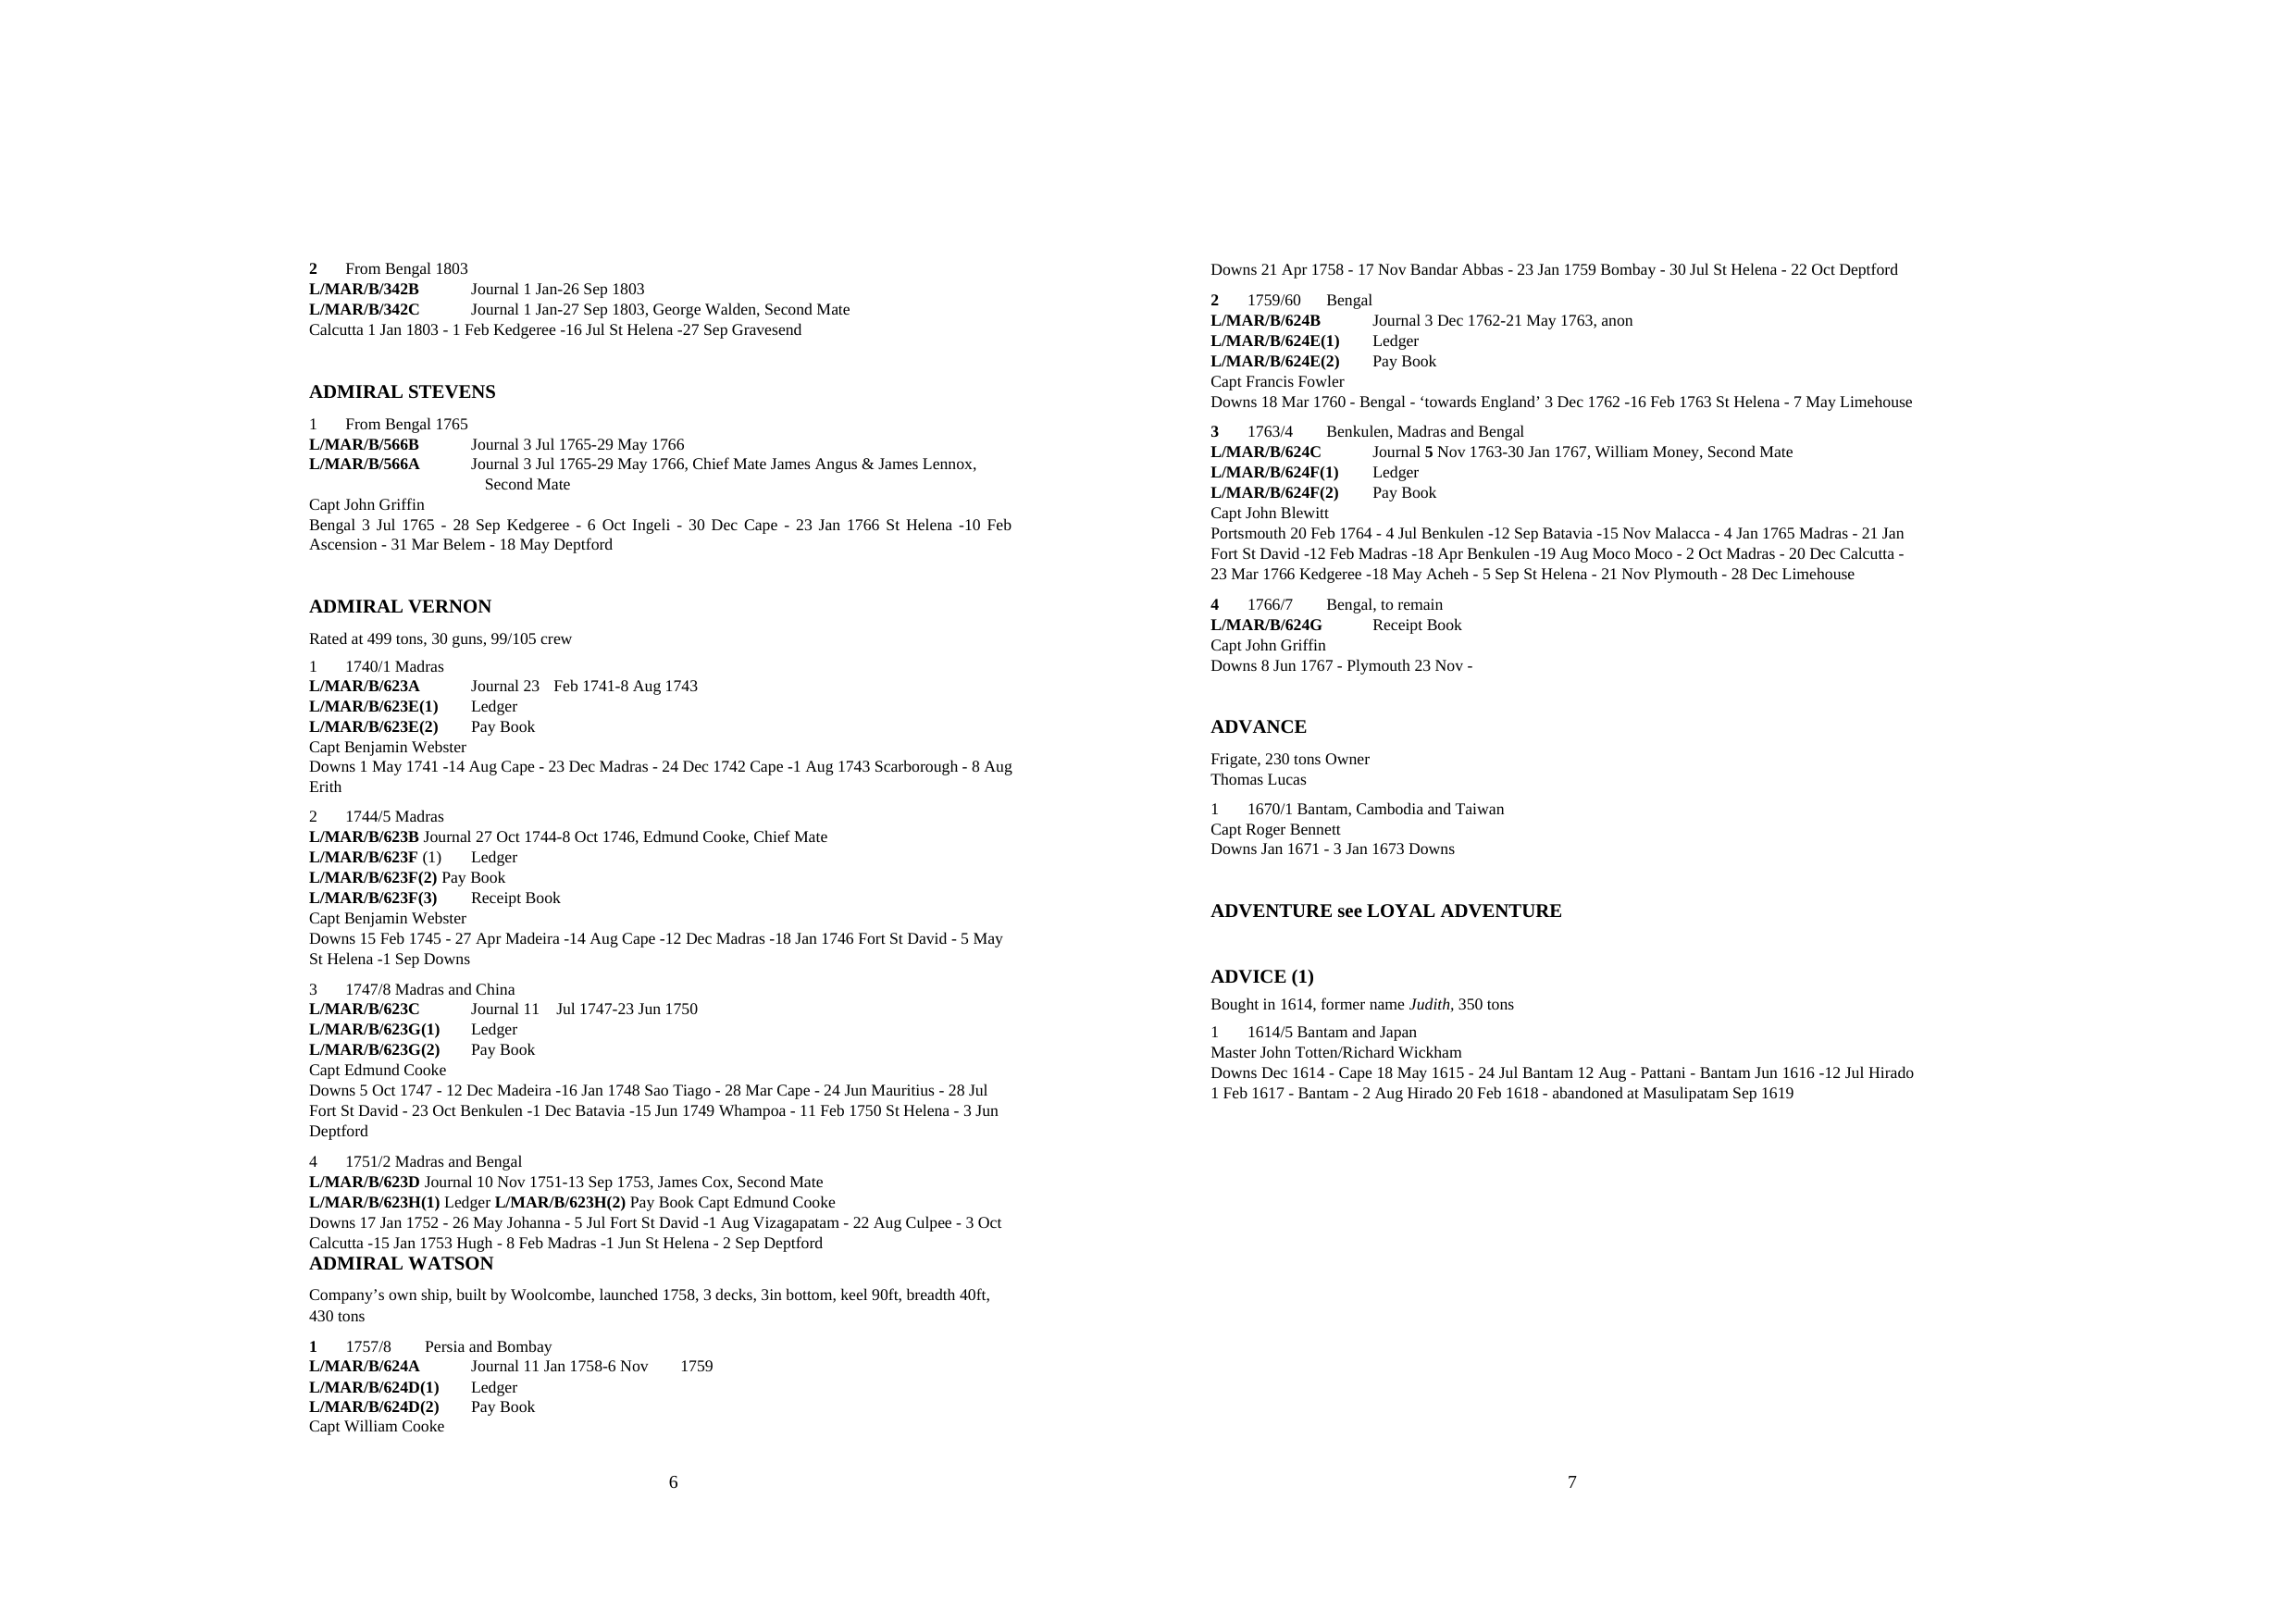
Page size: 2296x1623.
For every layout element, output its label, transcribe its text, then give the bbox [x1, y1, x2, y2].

text Downs 5 Oct 1747 - 12 Dec Madeira -16 Jan 1748 Sao Tiago - 28 Mar Cape - 24 Jun Mauritius - 28 Jul Fort St David - 23 Oct Benkulen -1 Dec Batavia -15 Jun 1749 Whampoa - 11 Feb 1750 St Helena - 3 Jun Deptford [309, 1080, 1014, 1141]
text L/MAR/B/566B Journal 3 Jul 1765-29 May 1766 [309, 433, 1014, 453]
text Downs Jan 1671 - 3 Jan 1673 Downs [1210, 839, 1916, 859]
text L/MAR/B/624F(2) Pay Book [1210, 482, 1916, 502]
text Capt Roger Bennett [1210, 819, 1916, 839]
text L/MAR/B/624A Journal 11 Jan 1758-6 Nov 1759 [309, 1356, 1014, 1376]
list 1747/8 Madras and China [309, 978, 1014, 998]
text Frigate, 230 tons Owner Thomas Lucas [1210, 749, 1384, 789]
text L/MAR/B/624D(1) Ledger [309, 1376, 1014, 1396]
text Capt Francis Fowler [1210, 371, 1916, 391]
text L/MAR/B/623C Journal 11 Jul 1747-23 Jun 1750 [309, 998, 1014, 1019]
text Rated at 499 tons, 30 guns, 99/105 crew [309, 629, 1014, 648]
text Capt John Griffin [309, 494, 1014, 514]
subtitle ADMIRAL VERNON [309, 596, 1014, 617]
list From Bengal 1803 [309, 258, 1014, 279]
text Downs 1 May 1741 -14 Aug Cape - 23 Dec Madras - 24 Dec 1742 Cape -1 Aug 1743 Scarborough - 8 Aug Erith [309, 756, 1014, 797]
text Second Mate [484, 474, 1014, 494]
text Downs 17 Jan 1752 - 26 May Johanna - 5 Jul Fort St David -1 Aug Vizagapatam - 22 Aug Culpee - 3 Oct Calcutta -15 Jan 1753 Hugh - 8 Feb Madras -1 Jun St Helena - 2 Sep Deptford [309, 1211, 1014, 1252]
subtitle ADVANCE [1210, 716, 1916, 737]
text Capt John Griffin [1210, 635, 1916, 654]
list 1614/5 Bantam and Japan [1210, 1022, 1916, 1042]
text L/MAR/B/624G Receipt Book [1210, 613, 1916, 635]
list 1759/60 Bengal [1210, 290, 1916, 310]
text L/MAR/B/623F(2) Pay Book [309, 867, 1014, 887]
list 1740/1 Madras [309, 655, 1014, 675]
text L/MAR/B/342B Journal 1 Jan-26 Sep 1803 [309, 279, 1014, 299]
text L/MAR/B/624C Journal 5 Nov 1763-30 Jan 1767, William Money, Second Mate [1210, 441, 1916, 462]
text Capt Benjamin Webster [309, 737, 1014, 756]
text L/MAR/B/624E(1) Ledger [1210, 330, 1916, 351]
text L/MAR/B/623E(2) Pay Book [309, 716, 1014, 737]
text Downs 15 Feb 1745 - 27 Apr Madeira -14 Aug Cape -12 Dec Madras -18 Jan 1746 Fort St David - 5 May St Helena -1 Sep Downs [309, 928, 1014, 969]
text Portsmouth 20 Feb 1764 - 4 Jul Benkulen -12 Sep Batavia -15 Nov Malacca - 4 Jan 1765 Madras - 21 Jan Fort St David -12 Feb Madras -18 Apr Benkulen -19 Aug Moco Moco - 2 Oct Madras - 20 Dec Calcutta - 23 Mar 1766 Kedgeree -18 May Acheh - 5 Sep St Helena - 21 Nov Plymouth - 28 Dec Limehouse [1210, 523, 1916, 584]
text L/MAR/B/566A Journal 3 Jul 1765-29 May 1766, Chief Mate James Angus & James Lennox, [309, 453, 1014, 474]
text Company’s own ship, built by Woolcombe, launched 1758, 3 decks, 3in bottom, keel 90ft, breadth 40ft, 430 tons [309, 1284, 1014, 1326]
list 1757/8 Persia and Bombay [309, 1335, 1014, 1356]
subtitle ADVENTURE see LOYAL ADVENTURE ADVICE (1) [1210, 865, 1599, 996]
text Bengal 3 Jul 1765 - 28 Sep Kedgeree - 6 Oct Ingeli - 30 Dec Cape - 23 Jan 1766 St Helena -10 Feb Ascension - 31 Mar Belem - 18 May Deptford [309, 514, 1014, 554]
text Downs Dec 1614 - Cape 18 May 1615 - 24 Jul Bantam 12 Aug - Pattani - Bantam Jun 1616 -12 Jul Hirado 1 Feb 1617 - Bantam - 2 Aug Hirado 20 Feb 1618 - abandoned at Masulipatam Sep 1619 [1210, 1062, 1916, 1103]
list 1751/2 Madras and Bengal [309, 1151, 1014, 1171]
list 1670/1 Bantam, Cambodia and Taiwan [1210, 799, 1916, 819]
list 1766/7 Bengal, to remain [1210, 594, 1916, 613]
text Downs 18 Mar 1760 - Bengal - ‘towards England’ 3 Dec 1762 -16 Feb 1763 St Helena - 7 May Limehouse [1210, 391, 1916, 412]
text L/MAR/B/623G(2) Pay Book [309, 1039, 1014, 1059]
text Master John Totten/Richard Wickham [1210, 1042, 1916, 1062]
text L/MAR/B/342C Journal 1 Jan-27 Sep 1803, George Walden, Second Mate [309, 299, 1014, 319]
text L/MAR/B/623D Journal 10 Nov 1751-13 Sep 1753, James Cox, Second Mate L/MAR/B/623H(1) Ledger L/MAR/B/623H(2) Pay Book Capt Edmund Cooke [309, 1171, 904, 1211]
text L/MAR/B/624D(2) Pay Book [309, 1396, 1014, 1417]
text L/MAR/B/624B Journal 3 Dec 1762-21 May 1763, anon [1210, 310, 1916, 330]
list 1763/4 Benkulen, Madras and Bengal [1210, 421, 1916, 441]
text Calcutta 1 Jan 1803 - 1 Feb Kedgeree -16 Jul St Helena -27 Sep Gravesend [309, 319, 1014, 340]
text Capt Edmund Cooke [309, 1059, 1014, 1080]
text Capt John Blewitt [1210, 502, 1916, 523]
subtitle ADMIRAL STEVENS [309, 381, 1014, 403]
text L/MAR/B/623F(3) Receipt Book [309, 887, 1014, 908]
text Bought in 1614, former name Judith, 350 tons [1210, 996, 1916, 1014]
text Capt Benjamin Webster [309, 908, 1014, 928]
text L/MAR/B/623G(1) Ledger [309, 1019, 1014, 1039]
text L/MAR/B/623B Journal 27 Oct 1744-8 Oct 1746, Edmund Cooke, Chief Mate [309, 826, 1014, 847]
text L/MAR/B/624E(2) Pay Book [1210, 351, 1916, 371]
text L/MAR/B/623E(1) Ledger [309, 696, 1014, 716]
text Capt William Cooke [309, 1417, 1014, 1435]
text L/MAR/B/623F (1) Ledger [309, 847, 1014, 867]
text L/MAR/B/624F(1) Ledger [1210, 462, 1916, 482]
text Downs 8 Jun 1767 - Plymouth 23 Nov - [1210, 654, 1916, 675]
subtitle ADMIRAL WATSON [309, 1252, 1014, 1274]
text Downs 21 Apr 1758 - 17 Nov Bandar Abbas - 23 Jan 1759 Bombay - 30 Jul St Helena - 22 Oct Deptford [1210, 258, 1916, 279]
text L/MAR/B/623A Journal 23 Feb 1741-8 Aug 1743 [309, 675, 1014, 696]
list 1744/5 Madras [309, 806, 1014, 826]
list From Bengal 1765 [309, 414, 1014, 433]
